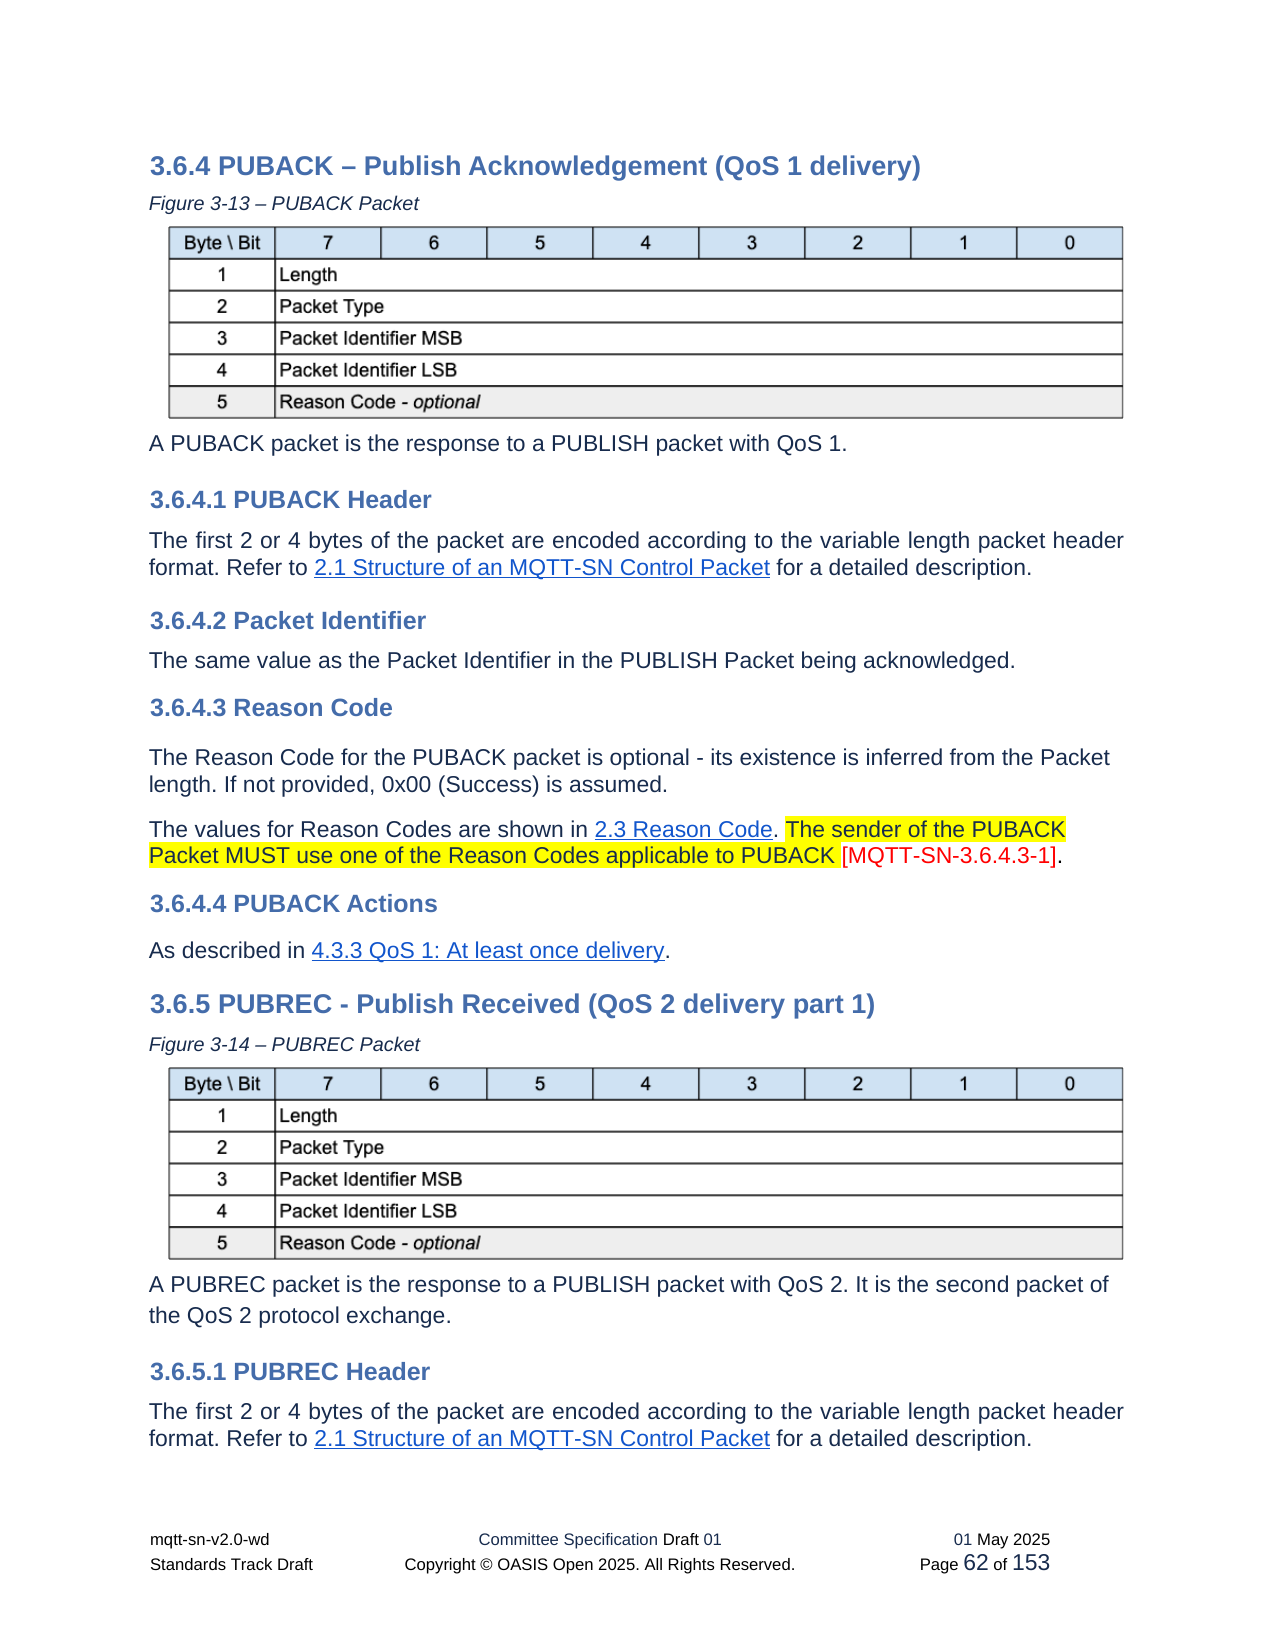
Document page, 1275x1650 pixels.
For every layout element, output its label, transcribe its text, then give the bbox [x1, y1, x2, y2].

subtitle 3.6.4.4 PUBACK Actions [150, 889, 1124, 918]
subtitle 3.6.4.1 PUBACK Header [150, 486, 1124, 514]
text A PUBREC packet is the response to a PUBLISH packet with QoS 2. It is the second packet of the QoS 2 protocol exchange. [148, 1271, 1124, 1328]
text The first 2 or 4 bytes of the packet are encoded according to the variable length packet header format. Refer to 2.1 Structure of an MQTT-SN Control Packet for a detailed description. [148, 1398, 1124, 1452]
subtitle 3.6.4 PUBACK – Publish Acknowledgement (QoS 1 delivery) [150, 150, 1124, 181]
text The same value as the Packet Identifier in the PUBLISH Packet being acknowledged. [148, 647, 1124, 673]
text The first 2 or 4 bytes of the packet are encoded according to the variable length packet header format. Refer to 2.1 Structure of an MQTT-SN Control Packet for a detailed description. [148, 527, 1124, 580]
subtitle 3.6.5 PUBREC - Publish Received (QoS 2 delivery part 1) [150, 988, 1124, 1019]
subtitle 3.6.4.3 Reason Code [150, 693, 1124, 722]
text A PUBACK packet is the response to a PUBLISH packet with QoS 1. [148, 430, 1124, 457]
text The values for Reason Codes are shown in 2.3 Reason Code. The sender of the PUBACK Packet MUST use one of the Reason Codes applicable to PUBACK [MQTT-SN-3.6.4.3-1]. [148, 816, 1124, 868]
text Figure 3-14 – PUBREC Packet [148, 1033, 1124, 1056]
subtitle 3.6.5.1 PUBREC Header [150, 1357, 1124, 1386]
picture [148, 226, 1124, 419]
subtitle 3.6.4.2 Packet Identifier [150, 606, 1124, 635]
text The Reason Code for the PUBACK packet is optional - its existence is inferred from the Packet length. If not provided, 0x00 (Success) is assumed. [148, 743, 1124, 797]
text As described in 4.3.3 QoS 1: At least once delivery. [148, 937, 1124, 963]
text Figure 3-13 – PUBACK Packet [148, 192, 1124, 215]
picture [148, 1067, 1124, 1260]
